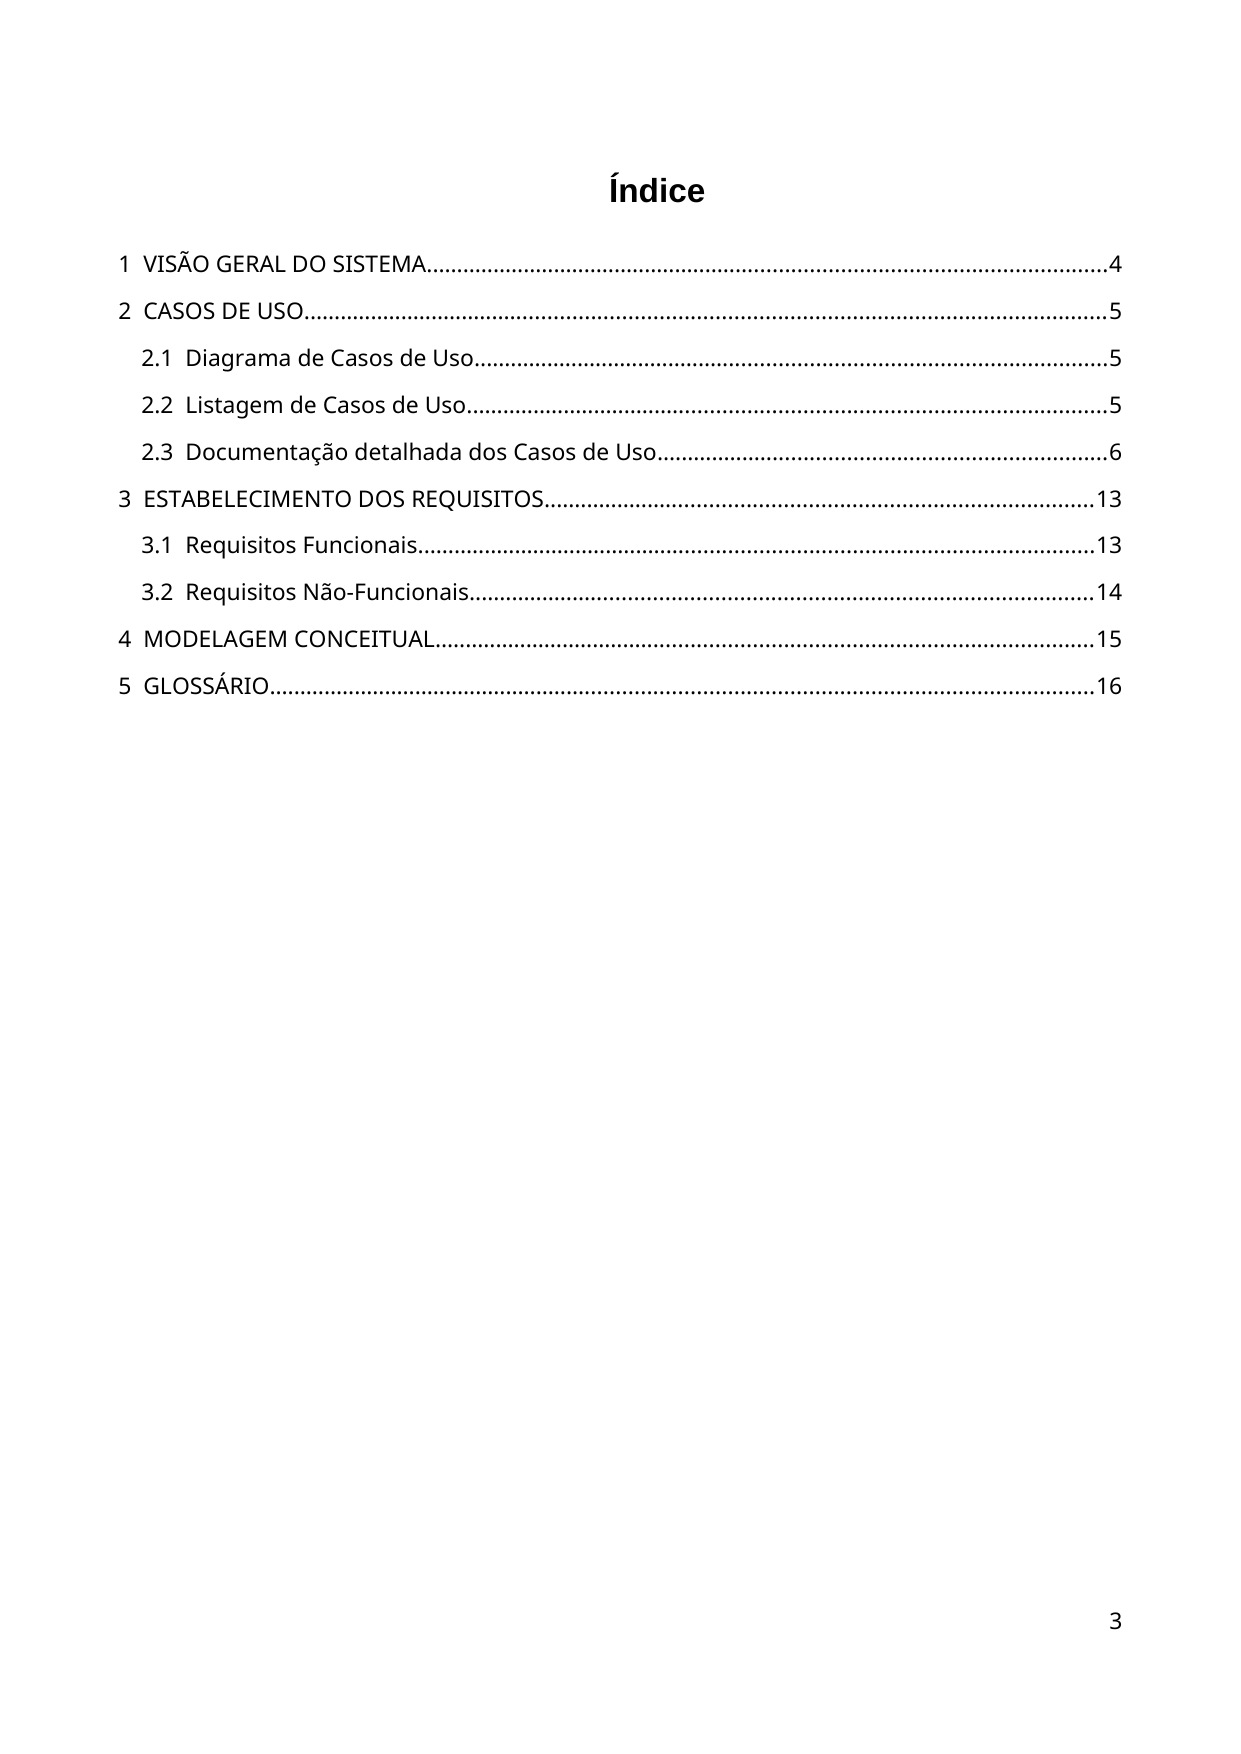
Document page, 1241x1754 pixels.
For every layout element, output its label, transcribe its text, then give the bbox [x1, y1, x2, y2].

text 4 Modelagem Conceitual 15 [118, 623, 1122, 654]
text 5 Glossário 16 [118, 670, 1122, 701]
text 1 Visão Geral do Sistema 4 [118, 248, 1122, 279]
text 2.1 Diagrama de Casos de Uso 5 [141, 342, 1122, 373]
text 3.1 Requisitos Funcionais 13 [141, 529, 1122, 561]
text Índice [192, 171, 1122, 209]
text 2 Casos de uso 5 [118, 295, 1122, 326]
text 3 Estabelecimento dos requisitos 13 [118, 482, 1122, 514]
text 2.2 Listagem de Casos de Uso 5 [141, 389, 1122, 420]
text 2.3 Documentação detalhada dos Casos de Uso 6 [141, 436, 1122, 467]
text 3.2 Requisitos Não-Funcionais 14 [141, 576, 1122, 607]
